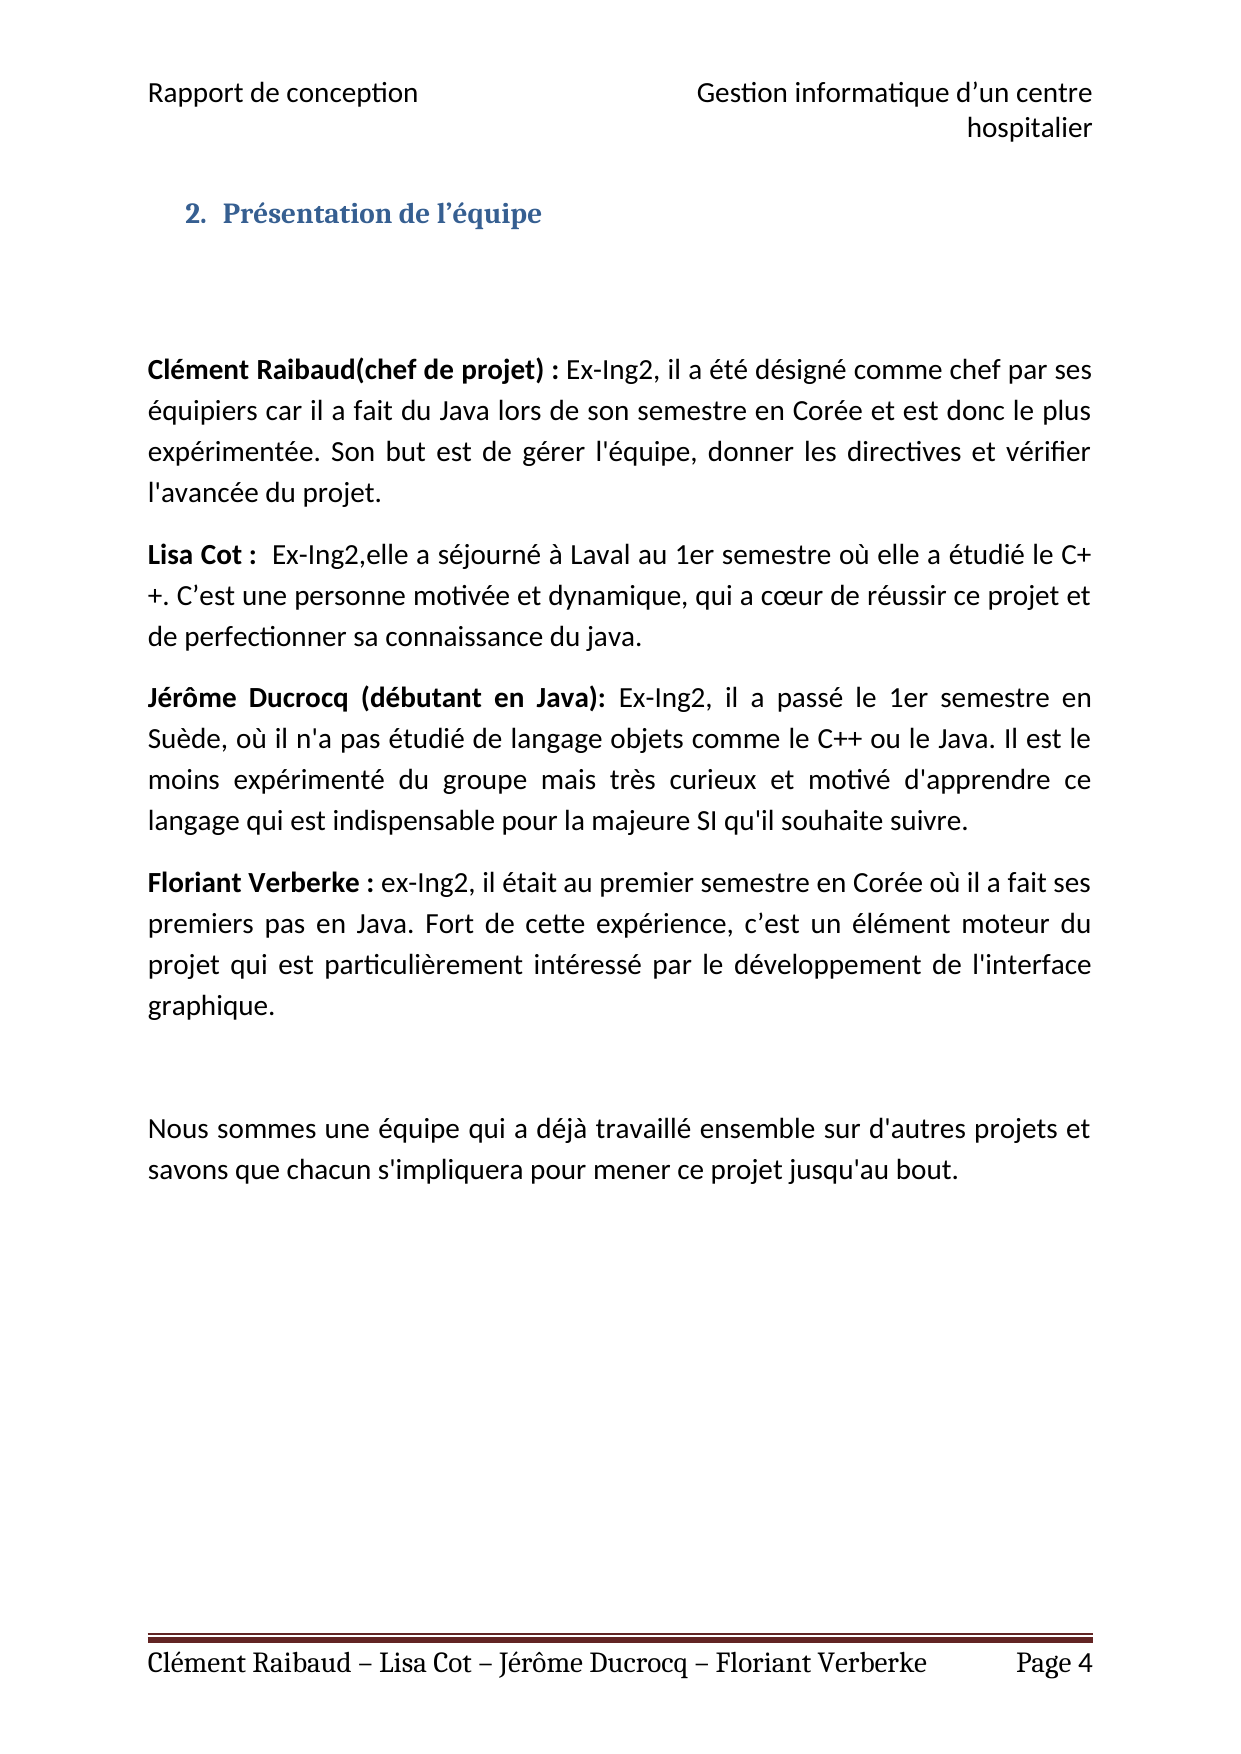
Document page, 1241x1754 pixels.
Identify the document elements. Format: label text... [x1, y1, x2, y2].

text Clément Raibaud(chef de projet) : Ex-Ing2, il a été désigné comme chef par ses équipiers car il a fait du Java lors de son semestre en Corée et est donc le plus expérimentée. Son but est de gérer l'équipe, donner les directives et vérifier l'avancée du projet. [148, 351, 1093, 510]
text Jérôme Ducrocq (débutant en Java): Ex-Ing2, il a passé le 1er semestre en Suède, où il n'a pas étudié de langage objets comme le C++ ou le Java. Il est le moins expérimenté du groupe mais très curieux et motivé d'apprendre ce langage qui est indispensable pour la majeure SI qu'il souhaite suivre. [148, 679, 1093, 838]
subtitle Présentation de l’équipe [185, 198, 1093, 231]
text Nous sommes une équipe qui a déjà travaillé ensemble sur d'autres projets et savons que chacun s'impliquera pour mener ce projet jusqu'au bout. [148, 1111, 1093, 1187]
text Lisa Cot : Ex-Ing2,elle a séjourné à Laval au 1er semestre où elle a étudié le C++. C’est une personne motivée et dynamique, qui a cœur de réussir ce projet et de perfectionner sa connaissance du java. [148, 536, 1093, 653]
text Floriant Verberke : ex-Ing2, il était au premier semestre en Corée où il a fait ses premiers pas en Java. Fort de cette expérience, c’est un élément moteur du projet qui est particulièrement intéressé par le développement de l'interface graphique. [148, 864, 1093, 1023]
